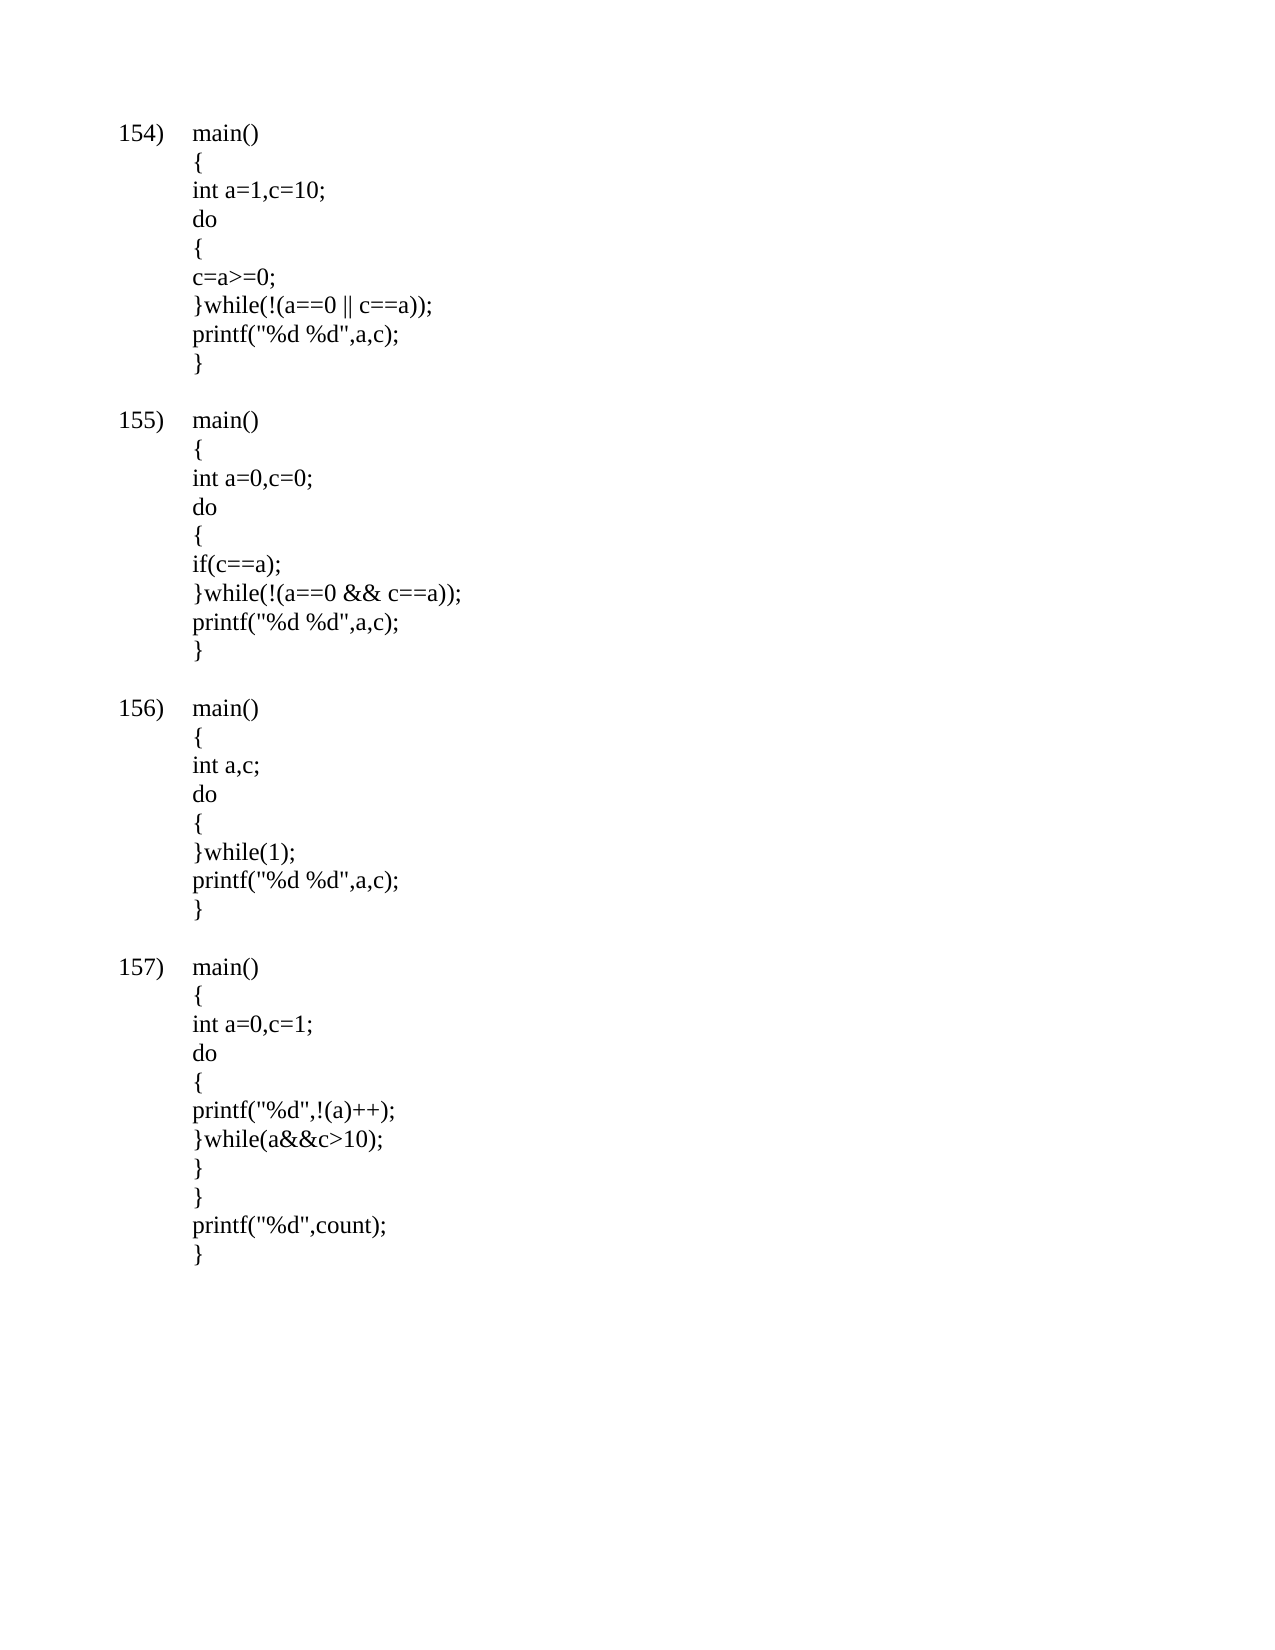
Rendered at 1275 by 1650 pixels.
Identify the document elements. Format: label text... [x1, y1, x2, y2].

text 156) main() [118, 693, 1157, 722]
text }while(1); [118, 837, 1157, 866]
text { [118, 808, 1157, 837]
text do [118, 1038, 1157, 1067]
text if(c==a); [118, 549, 1157, 578]
text do [118, 492, 1157, 521]
text printf("%d %d",a,c); [118, 607, 1157, 636]
text } [118, 1182, 1157, 1211]
text } [118, 894, 1157, 923]
text { [118, 722, 1157, 751]
text int a=0,c=1; [118, 1009, 1157, 1038]
text } [118, 1153, 1157, 1182]
text printf("%d %d",a,c); [118, 319, 1157, 348]
text { [118, 521, 1157, 549]
text }while(!(a==0 || c==a)); [118, 291, 1157, 319]
text { [118, 981, 1157, 1009]
text do [118, 204, 1157, 233]
text printf("%d %d",a,c); [118, 866, 1157, 894]
text { [118, 1067, 1157, 1096]
text { [118, 434, 1157, 463]
text int a=0,c=0; [118, 463, 1157, 492]
text }while(a&&c>10); [118, 1124, 1157, 1153]
text }while(!(a==0 && c==a)); [118, 578, 1157, 607]
text printf("%d",count); [118, 1211, 1157, 1239]
text { [118, 233, 1157, 262]
text { [118, 147, 1157, 176]
text int a,c; [118, 751, 1157, 779]
text int a=1,c=10; [118, 176, 1157, 204]
text 155) main() [118, 406, 1157, 434]
text } [118, 1239, 1157, 1268]
text } [118, 636, 1157, 664]
text } [118, 348, 1157, 377]
text printf("%d",!(a)++); [118, 1096, 1157, 1124]
text c=a>=0; [118, 262, 1157, 291]
text do [118, 779, 1157, 808]
text 157) main() [118, 952, 1157, 981]
text 154) main() [118, 118, 1157, 147]
